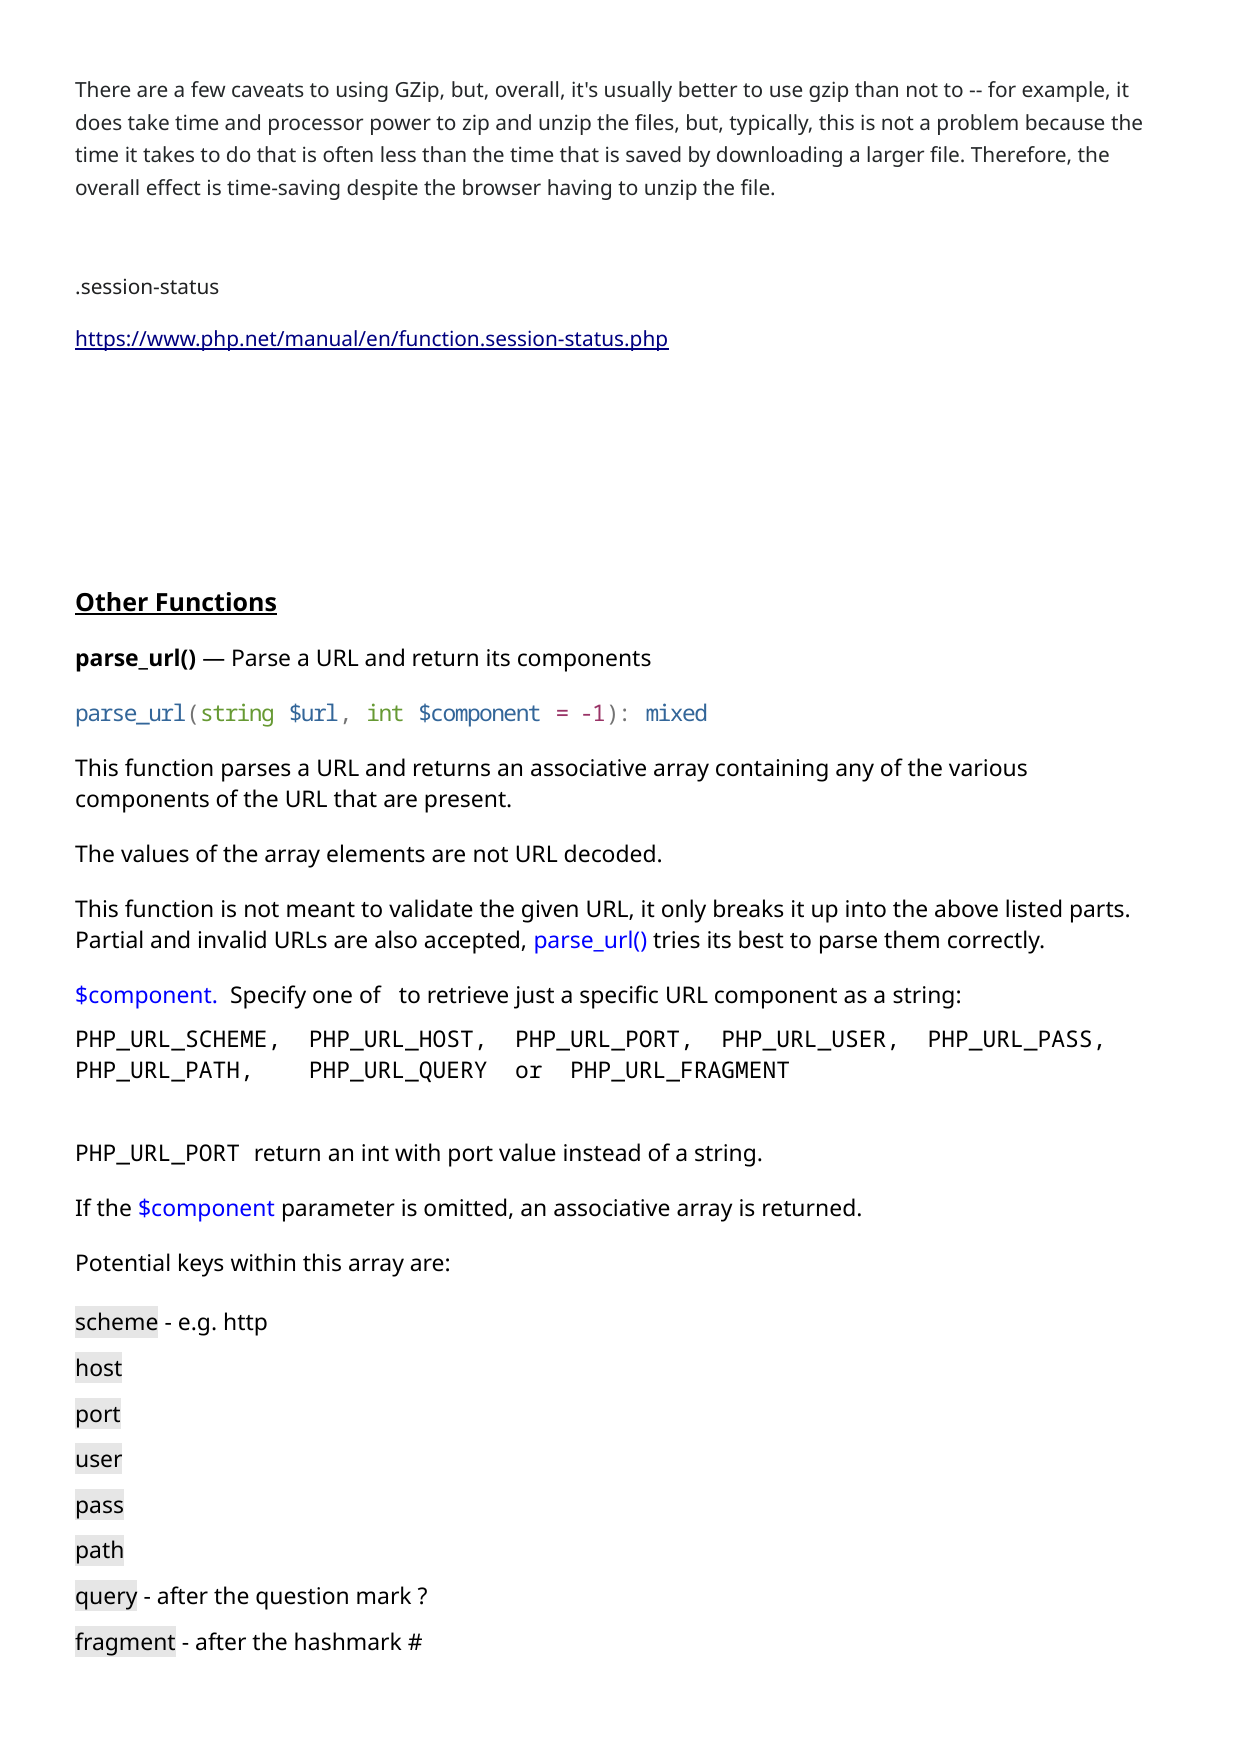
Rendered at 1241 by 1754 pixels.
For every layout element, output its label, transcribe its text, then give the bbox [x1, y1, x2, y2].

text There are a few caveats to using GZip, but, overall, it's usually better to use gzip than not to -- for example, it does take time and processor power to zip and unzip the files, but, typically, this is not a problem because the time it takes to do that is often less than the time that is saved by downloading a larger file. Therefore, the overall effect is time-saving despite the browser having to unzip the file. [75, 75, 1166, 201]
text .session-status [75, 272, 1166, 301]
text host [75, 1352, 1166, 1383]
text This function parses a URL and returns an associative array containing any of the various components of the URL that are present. [75, 752, 1166, 814]
text fragment - after the hashmark # [75, 1626, 1166, 1657]
text This function is not meant to validate the given URL, it only breaks it up into the above listed parts. Partial and invalid URLs are also accepted, parse_url() tries its best to parse them correctly. [75, 893, 1166, 956]
text https://www.php.net/manual/en/function.session-status.php [75, 324, 1166, 353]
text PHP_URL_PATH, PHP_URL_QUERY or PHP_URL_FRAGMENT [75, 1054, 1166, 1085]
text parse_url(string $url, int $component = -1): mixed [75, 697, 1166, 728]
text Potential keys within this array are: [75, 1247, 1166, 1278]
text $component. Specify one of to retrieve just a specific URL component as a string: [75, 979, 1166, 1011]
text PHP_URL_SCHEME, PHP_URL_HOST, PHP_URL_PORT, PHP_URL_USER, PHP_URL_PASS, [75, 1022, 1166, 1054]
text user [75, 1443, 1166, 1474]
text PHP_URL_PORT return an int with port value instead of a string. [75, 1137, 1166, 1168]
text port [75, 1398, 1166, 1429]
text pass [75, 1489, 1166, 1520]
text The values of the array elements are not URL decoded. [75, 838, 1166, 869]
text Other Functions [75, 584, 1166, 619]
text scheme - e.g. http [75, 1306, 1166, 1338]
text If the $component parameter is omitted, an associative array is returned. [75, 1192, 1166, 1223]
text parse_url() — Parse a URL and return its components [75, 642, 1166, 673]
text query - after the question mark ? [75, 1580, 1166, 1611]
text path [75, 1534, 1166, 1566]
